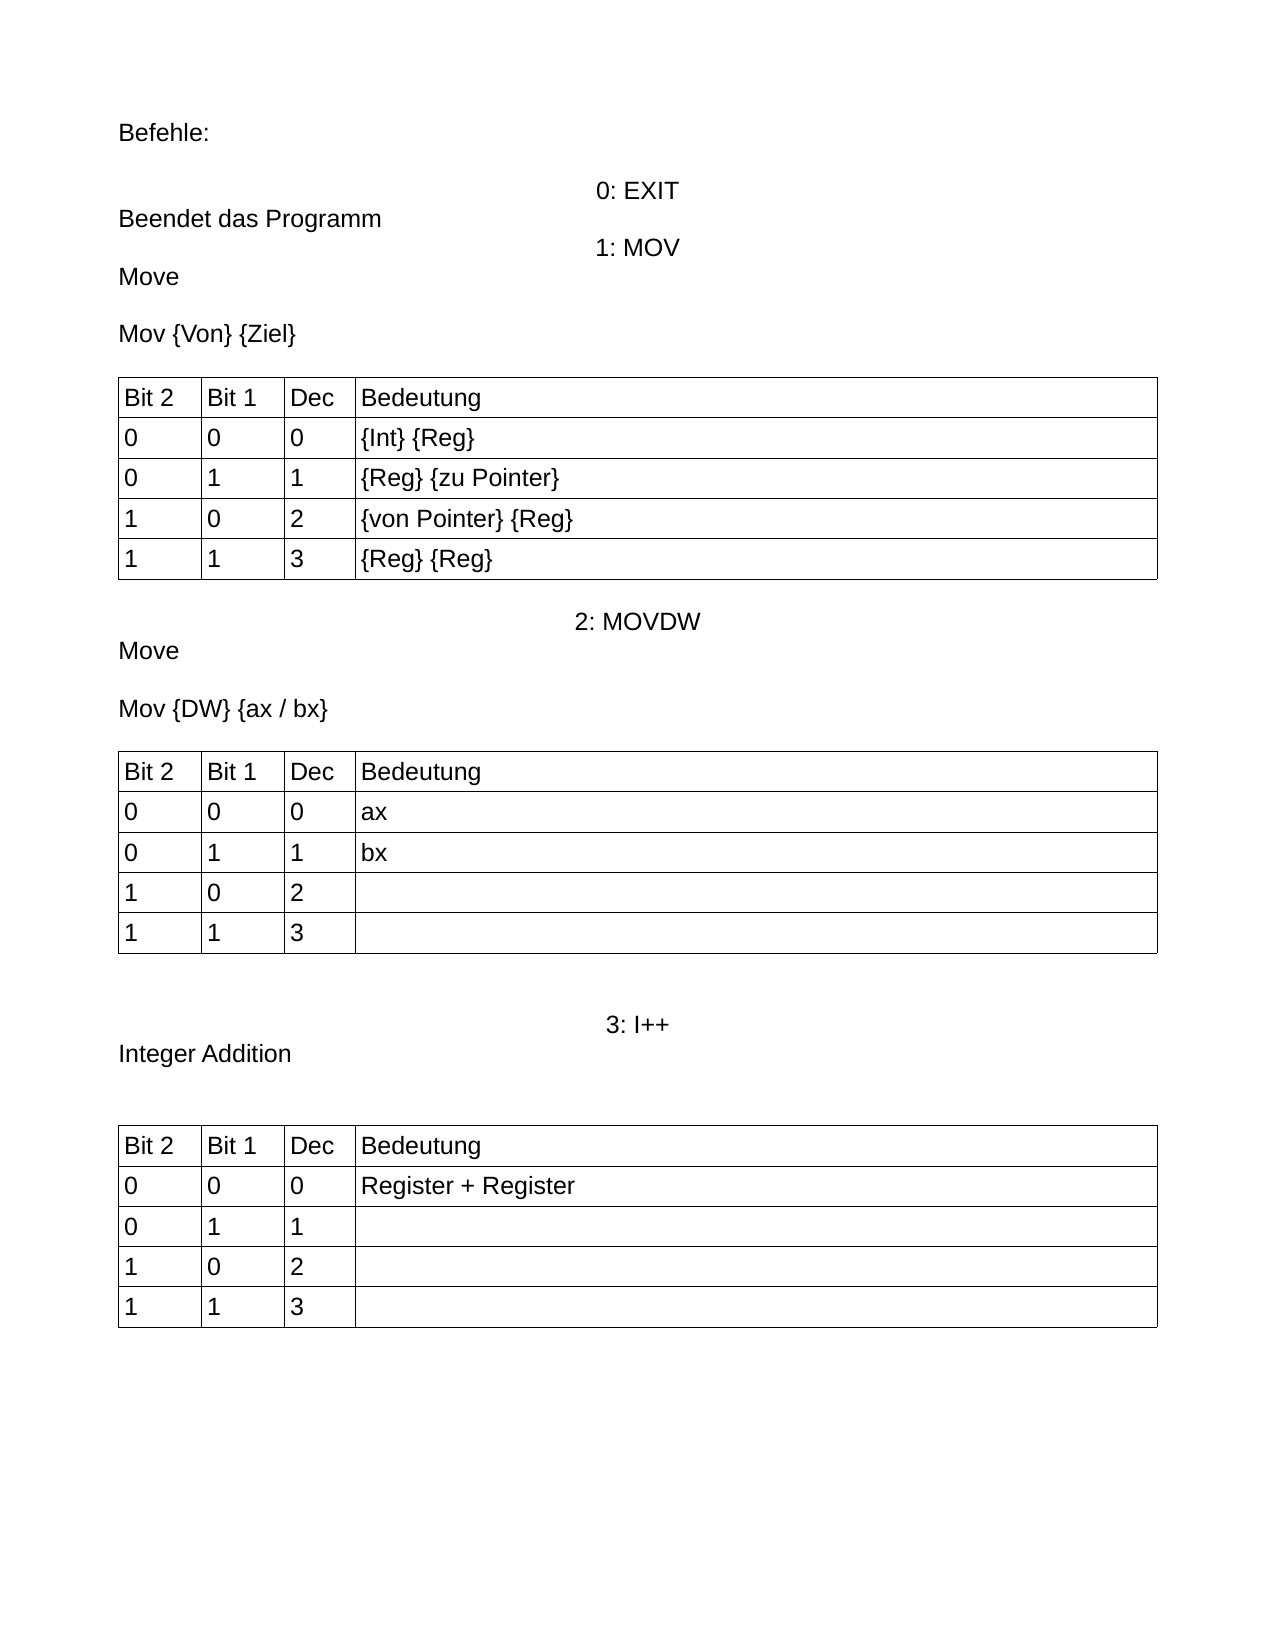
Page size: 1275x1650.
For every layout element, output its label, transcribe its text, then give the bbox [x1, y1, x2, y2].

table_cell 3 [285, 1287, 355, 1327]
text Integer Addition [118, 1039, 1157, 1068]
table_cell 2 [285, 873, 355, 912]
table_cell 1 [202, 459, 284, 498]
table_cell {Int} {Reg} [356, 418, 1157, 457]
text Move [118, 636, 1157, 665]
table_cell Register + Register [356, 1167, 1157, 1206]
text 2: MOVDW [118, 607, 1157, 636]
table_cell 0 [202, 418, 284, 457]
table_cell 0 [119, 459, 201, 498]
table_cell {Reg} {Reg} [356, 539, 1157, 578]
table_header Bedeutung [356, 1126, 1157, 1166]
table_cell 1 [119, 1247, 201, 1286]
table_header Bit 1 [202, 752, 284, 791]
table_cell 1 [202, 539, 284, 578]
text 3: I++ [118, 1010, 1157, 1039]
table_cell [356, 913, 1157, 953]
table_header Dec [285, 378, 355, 417]
table_cell {von Pointer} {Reg} [356, 499, 1157, 538]
table_cell 1 [285, 459, 355, 498]
table_cell 1 [202, 1207, 284, 1246]
table_cell ax [356, 792, 1157, 832]
table_cell 0 [285, 792, 355, 832]
text Move [118, 262, 1157, 291]
table_header Bit 1 [202, 378, 284, 417]
table_cell 0 [119, 1167, 201, 1206]
table_header Dec [285, 1126, 355, 1166]
table_cell 0 [202, 1167, 284, 1206]
table_header Dec [285, 752, 355, 791]
table_cell 1 [119, 873, 201, 912]
table_cell 1 [119, 499, 201, 538]
table_cell 3 [285, 539, 355, 578]
text Mov {Von} {Ziel} [118, 319, 1157, 348]
table_cell 0 [202, 873, 284, 912]
table_cell 1 [202, 1287, 284, 1327]
table_header Bit 2 [119, 378, 201, 417]
table_cell [356, 1247, 1157, 1286]
table_cell [356, 873, 1157, 912]
table_cell 0 [119, 833, 201, 872]
table_cell 3 [285, 913, 355, 953]
table_cell 2 [285, 499, 355, 538]
text Beendet das Programm [118, 204, 1157, 233]
table_cell 1 [285, 1207, 355, 1246]
text 0: EXIT [118, 176, 1157, 204]
table_cell 0 [119, 1207, 201, 1246]
table_cell 0 [119, 418, 201, 457]
table_cell bx [356, 833, 1157, 872]
table_header Bedeutung [356, 378, 1157, 417]
table_header Bedeutung [356, 752, 1157, 791]
text Mov {DW} {ax / bx} [118, 693, 1157, 722]
table_cell [356, 1287, 1157, 1327]
table_cell 2 [285, 1247, 355, 1286]
table_cell 1 [119, 913, 201, 953]
table_cell 1 [202, 833, 284, 872]
table_cell 0 [119, 792, 201, 832]
table_header Bit 1 [202, 1126, 284, 1166]
text Befehle: [118, 118, 1157, 147]
table_cell 0 [202, 499, 284, 538]
table_cell 0 [285, 418, 355, 457]
table_cell 1 [119, 539, 201, 578]
table_cell 0 [285, 1167, 355, 1206]
table_header Bit 2 [119, 1126, 201, 1166]
table_cell 1 [202, 913, 284, 953]
table_header Bit 2 [119, 752, 201, 791]
table_cell 0 [202, 792, 284, 832]
table_cell 1 [119, 1287, 201, 1327]
table_cell {Reg} {zu Pointer} [356, 459, 1157, 498]
text 1: MOV [118, 233, 1157, 262]
table_cell 0 [202, 1247, 284, 1286]
table_cell [356, 1207, 1157, 1246]
table_cell 1 [285, 833, 355, 872]
